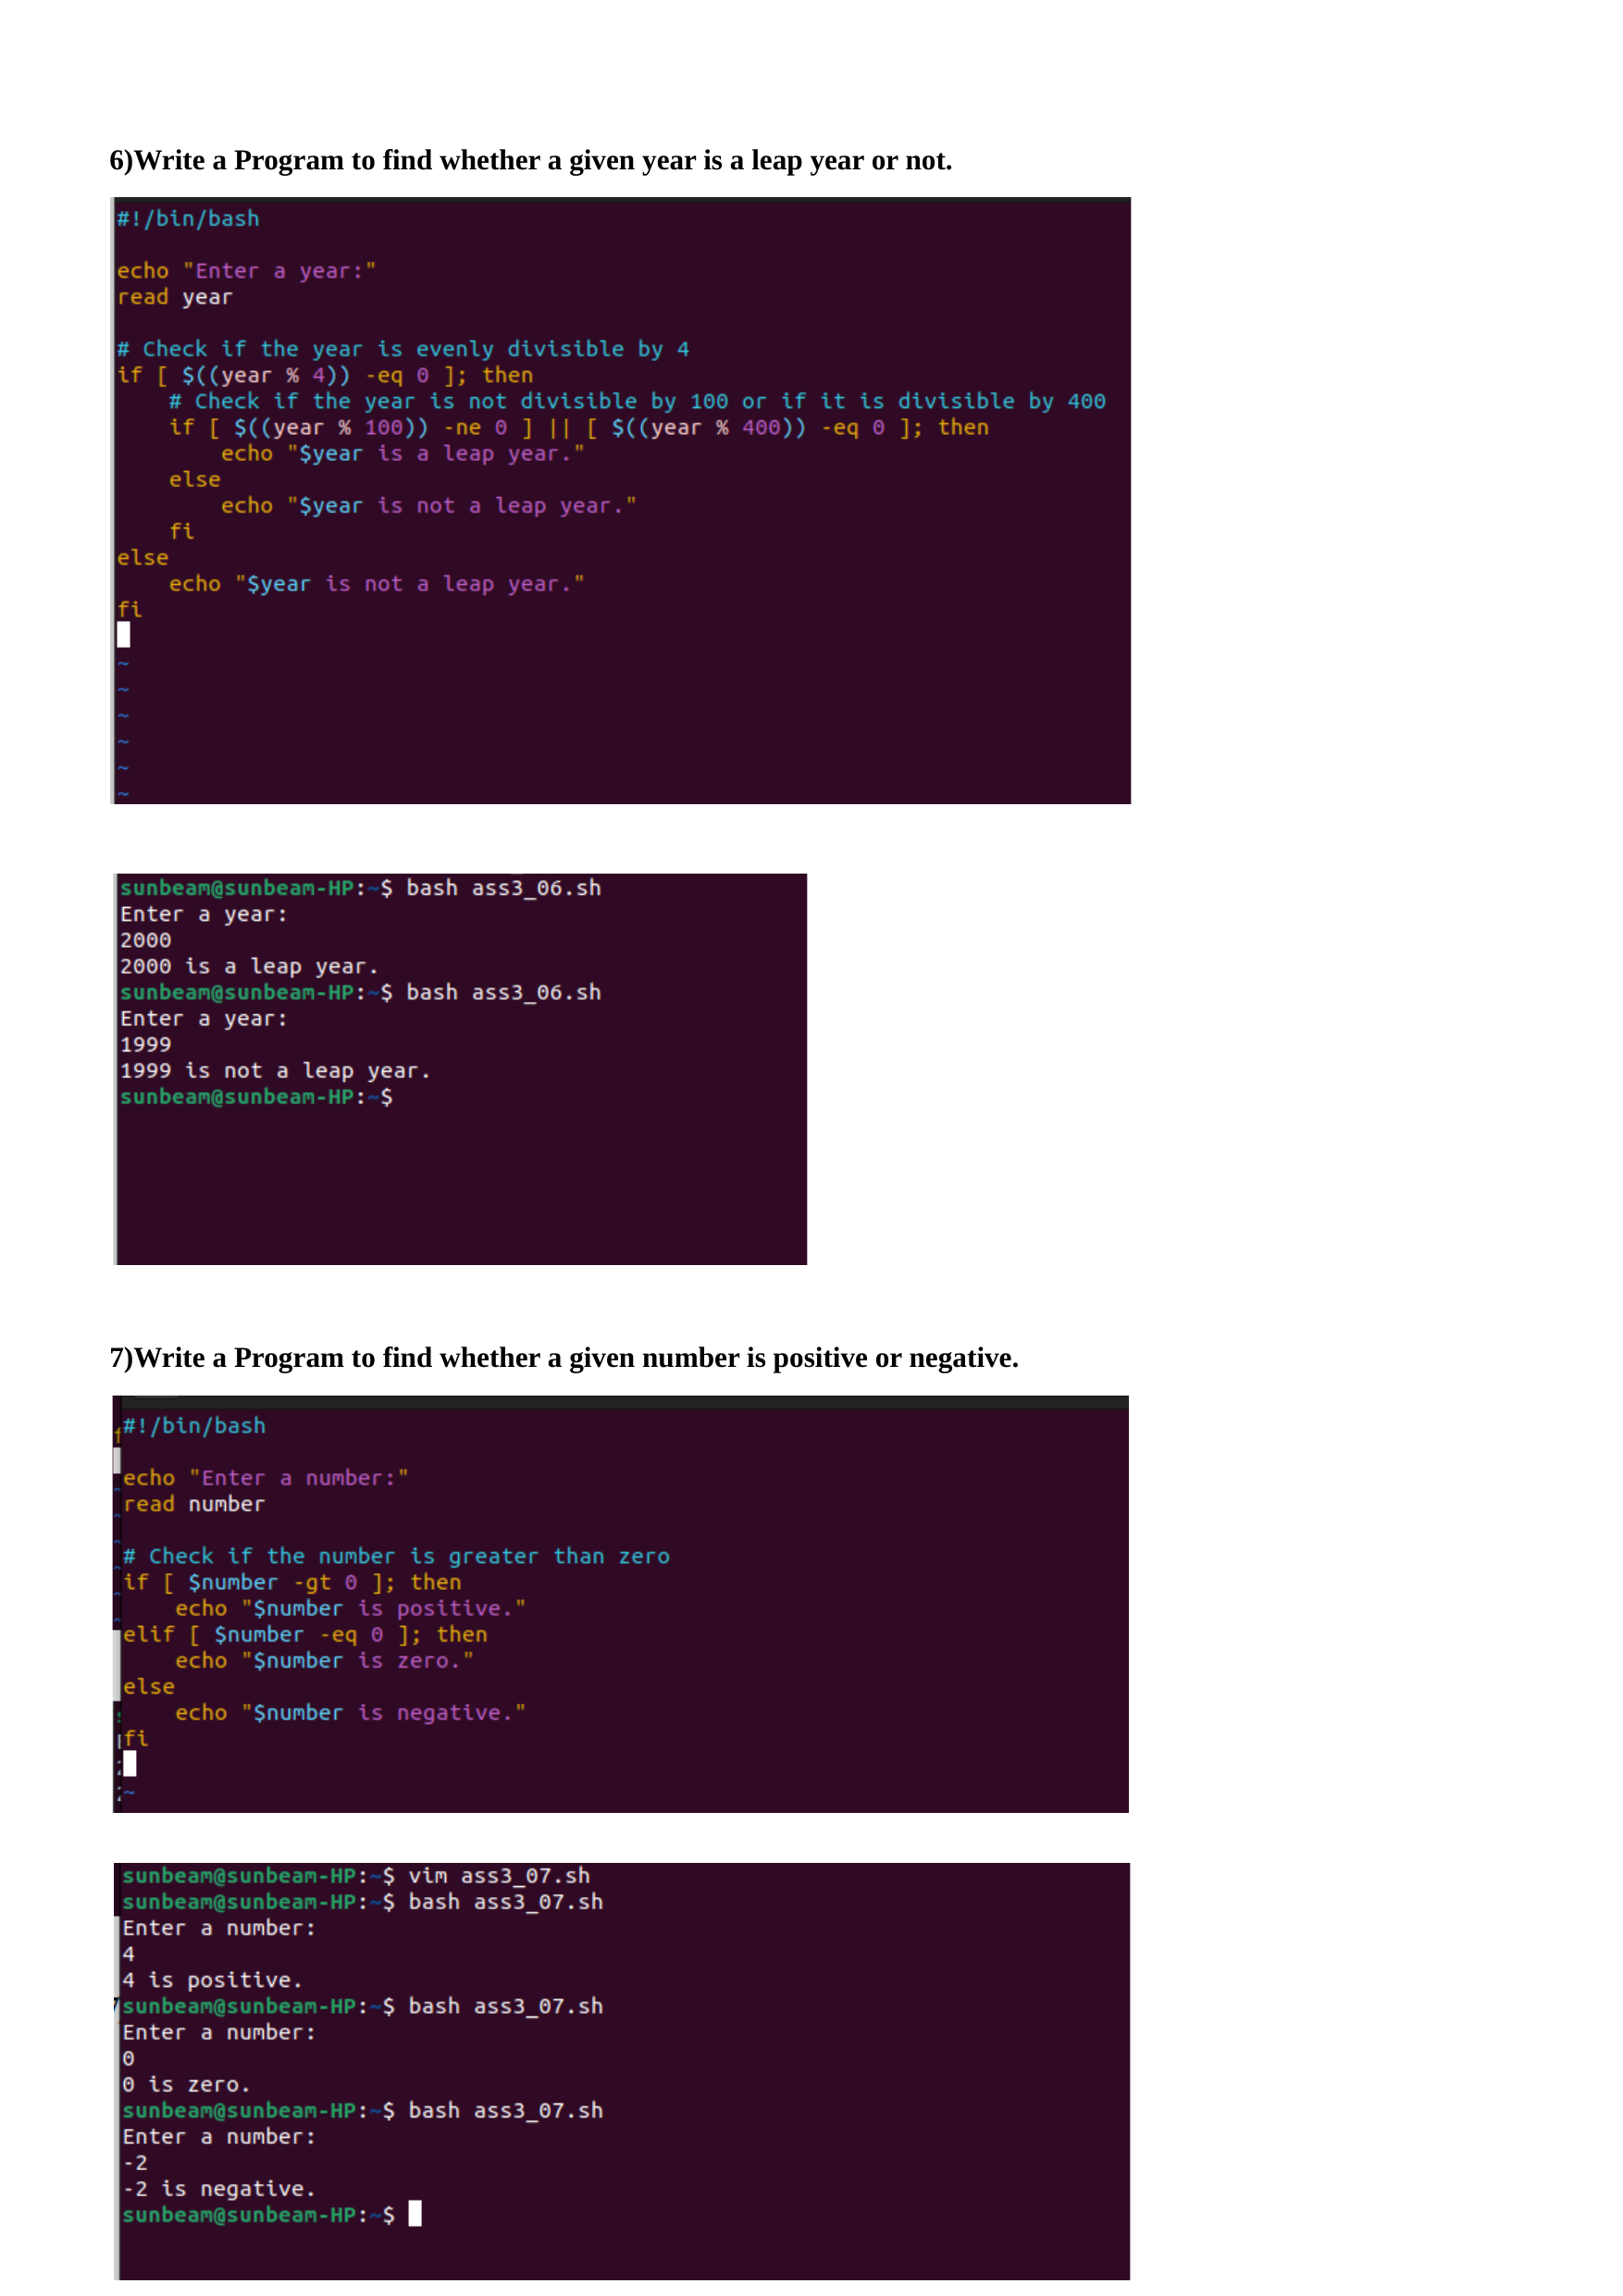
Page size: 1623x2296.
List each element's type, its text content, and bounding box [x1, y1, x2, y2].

picture [113, 874, 808, 1265]
text 6)Write a Program to find whether a given year is a leap year or not. [109, 143, 1514, 176]
picture [110, 197, 1132, 804]
picture [114, 1863, 1131, 2280]
picture [112, 1396, 1129, 1813]
text 7)Write a Program to find whether a given number is positive or negative. [109, 1340, 1514, 1373]
